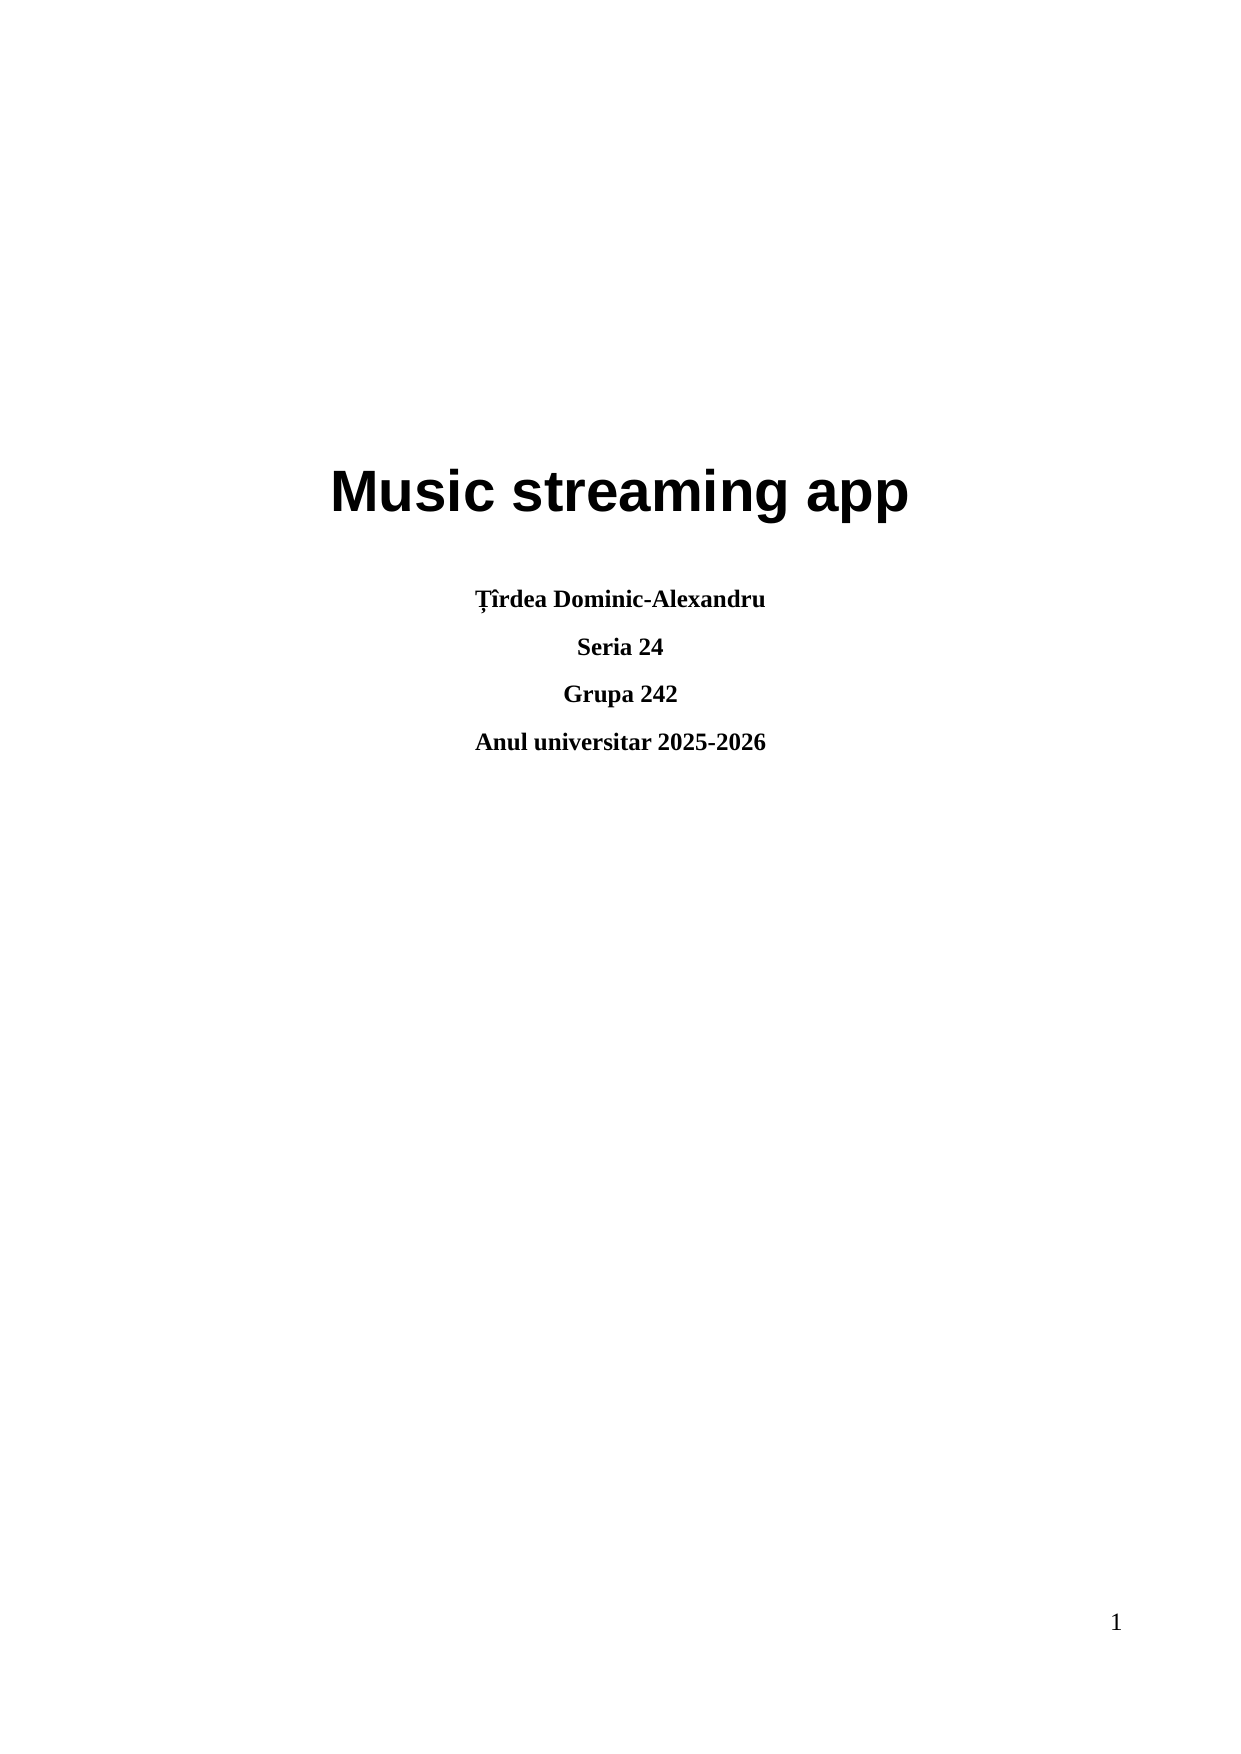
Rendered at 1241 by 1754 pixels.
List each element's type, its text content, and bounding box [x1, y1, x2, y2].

text Seria 24 [118, 632, 1122, 660]
text Grupa 242 [118, 679, 1122, 708]
text Țîrdea Dominic-Alexandru [118, 584, 1122, 613]
title Music streaming app [118, 457, 1122, 524]
text Anul universitar 2025-2026 [118, 727, 1122, 756]
